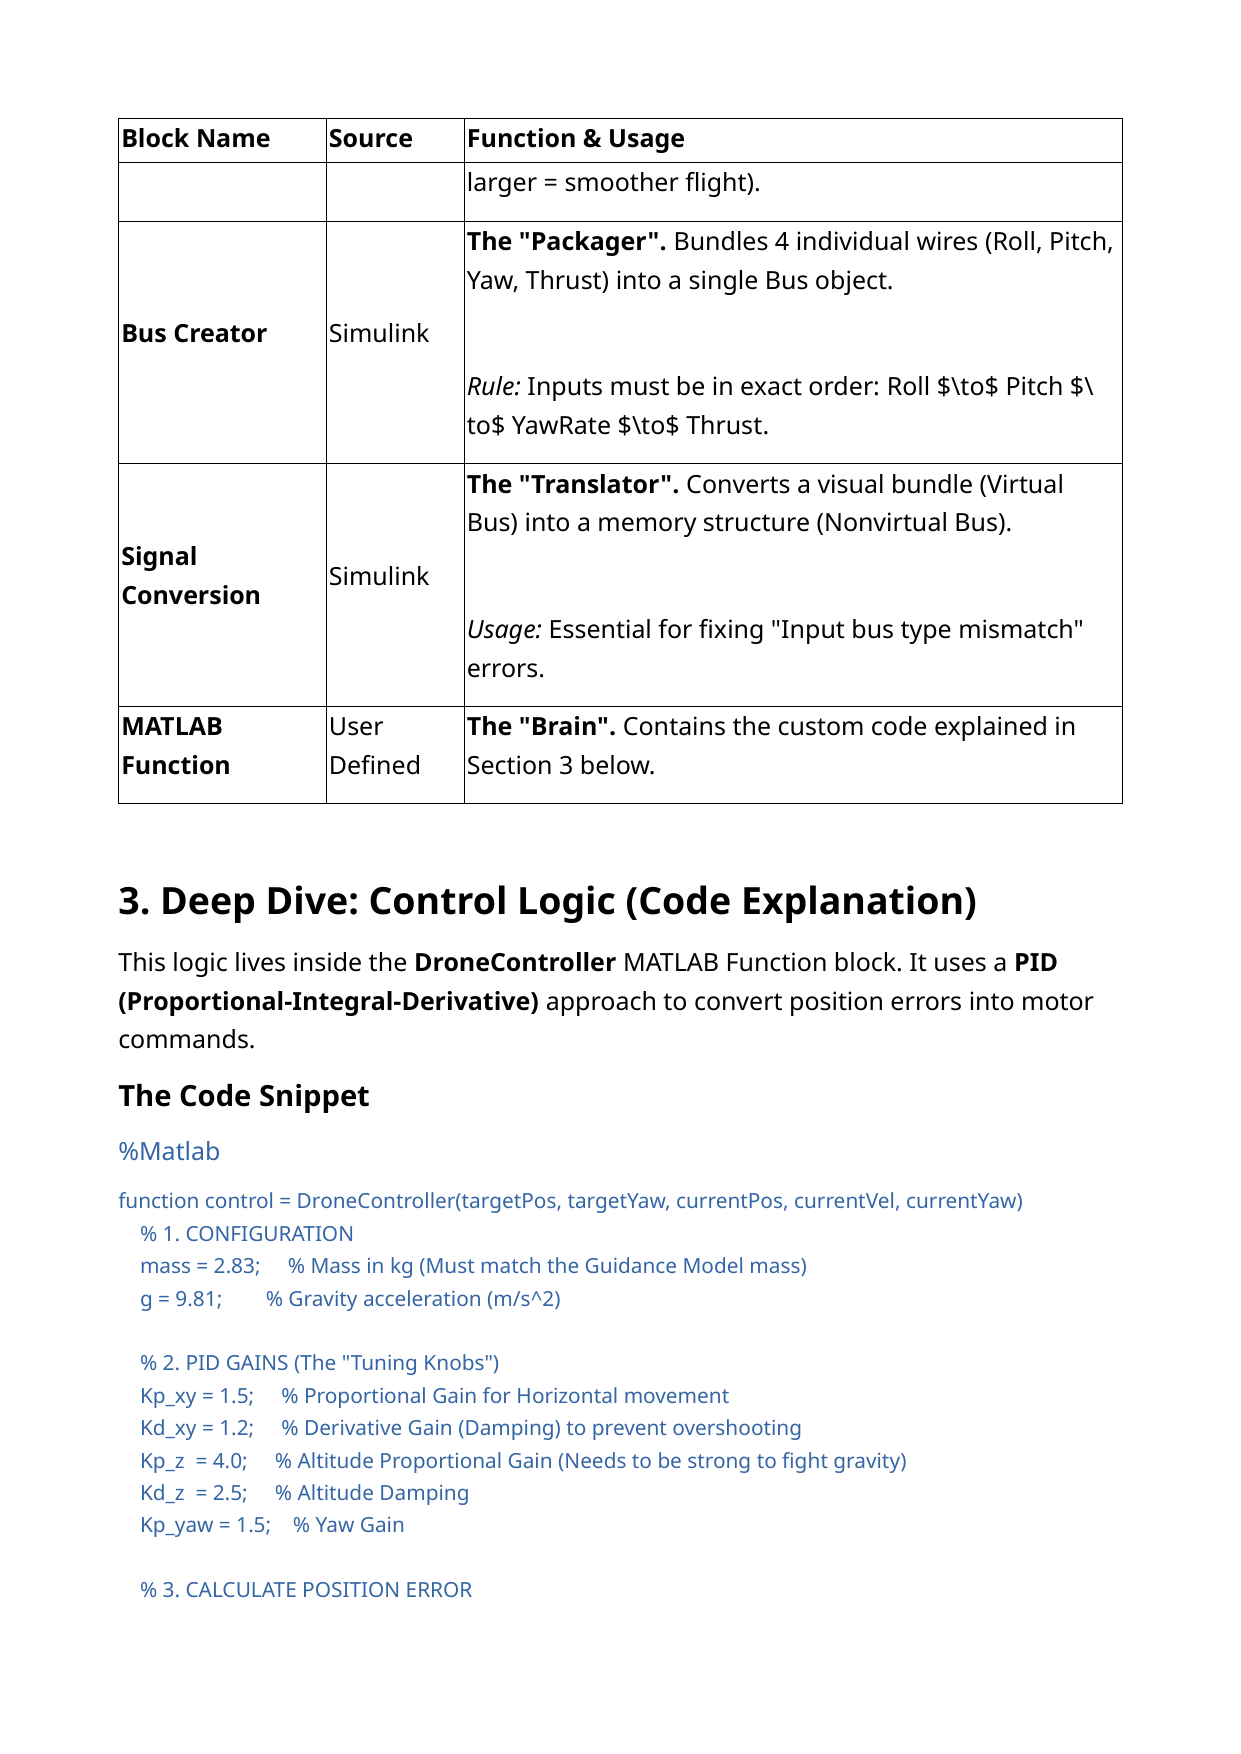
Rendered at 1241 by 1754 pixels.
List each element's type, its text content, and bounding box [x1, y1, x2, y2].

table_cell larger = smoother flight). [465, 163, 1122, 221]
table_cell The "Packager". Bundles 4 individual wires (Roll, Pitch, Yaw, Thrust) into a single Bus object. Rule: Inputs must be in exact order: Roll $\to$ Pitch $\to$ YawRate $\to$ Thrust. [465, 222, 1122, 463]
table_cell Simulink [327, 464, 464, 706]
table_cell [119, 163, 326, 221]
table_cell MATLAB Function [119, 707, 326, 803]
text function control = DroneController(targetPos, targetYaw, currentPos, currentVel, currentYaw) [118, 1187, 1122, 1215]
table_cell Bus Creator [119, 222, 326, 463]
text Kd_xy = 1.2; % Derivative Gain (Damping) to prevent overshooting [118, 1413, 1122, 1442]
text % 3. CALCULATE POSITION ERROR [118, 1575, 1122, 1604]
text This logic lives inside the DroneController MATLAB Function block. It uses a PID (Proportional-Integral-Derivative) approach to convert position errors into motor commands. [118, 945, 1122, 1056]
subtitle The Code Snippet [118, 1076, 1122, 1115]
table_cell Signal Conversion [119, 464, 326, 706]
table_cell The "Translator". Converts a visual bundle (Virtual Bus) into a memory structure (Nonvirtual Bus). Usage: Essential for fixing "Input bus type mismatch" errors. [465, 464, 1122, 706]
table_cell The "Brain". Contains the custom code explained in Section 3 below. [465, 707, 1122, 803]
subtitle 3. Deep Dive: Control Logic (Code Explanation) [118, 874, 1122, 925]
table_cell User Defined [327, 707, 464, 803]
text %Matlab [118, 1133, 1122, 1167]
table_cell Simulink [327, 222, 464, 463]
text Kp_yaw = 1.5; % Yaw Gain [118, 1511, 1122, 1539]
text % 2. PID GAINS (The "Tuning Knobs") [118, 1348, 1122, 1377]
table_header Source [327, 119, 464, 162]
text g = 9.81; % Gravity acceleration (m/s^2) [118, 1284, 1122, 1312]
text Kp_z = 4.0; % Altitude Proportional Gain (Needs to be strong to fight gravity) [118, 1446, 1122, 1474]
text Kp_xy = 1.5; % Proportional Gain for Horizontal movement [118, 1381, 1122, 1409]
table_header Block Name [119, 119, 326, 162]
text mass = 2.83; % Mass in kg (Must match the Guidance Model mass) [118, 1251, 1122, 1280]
text Kd_z = 2.5; % Altitude Damping [118, 1478, 1122, 1507]
table_cell [327, 163, 464, 221]
table_header Function & Usage [465, 119, 1122, 162]
text % 1. CONFIGURATION [118, 1219, 1122, 1247]
